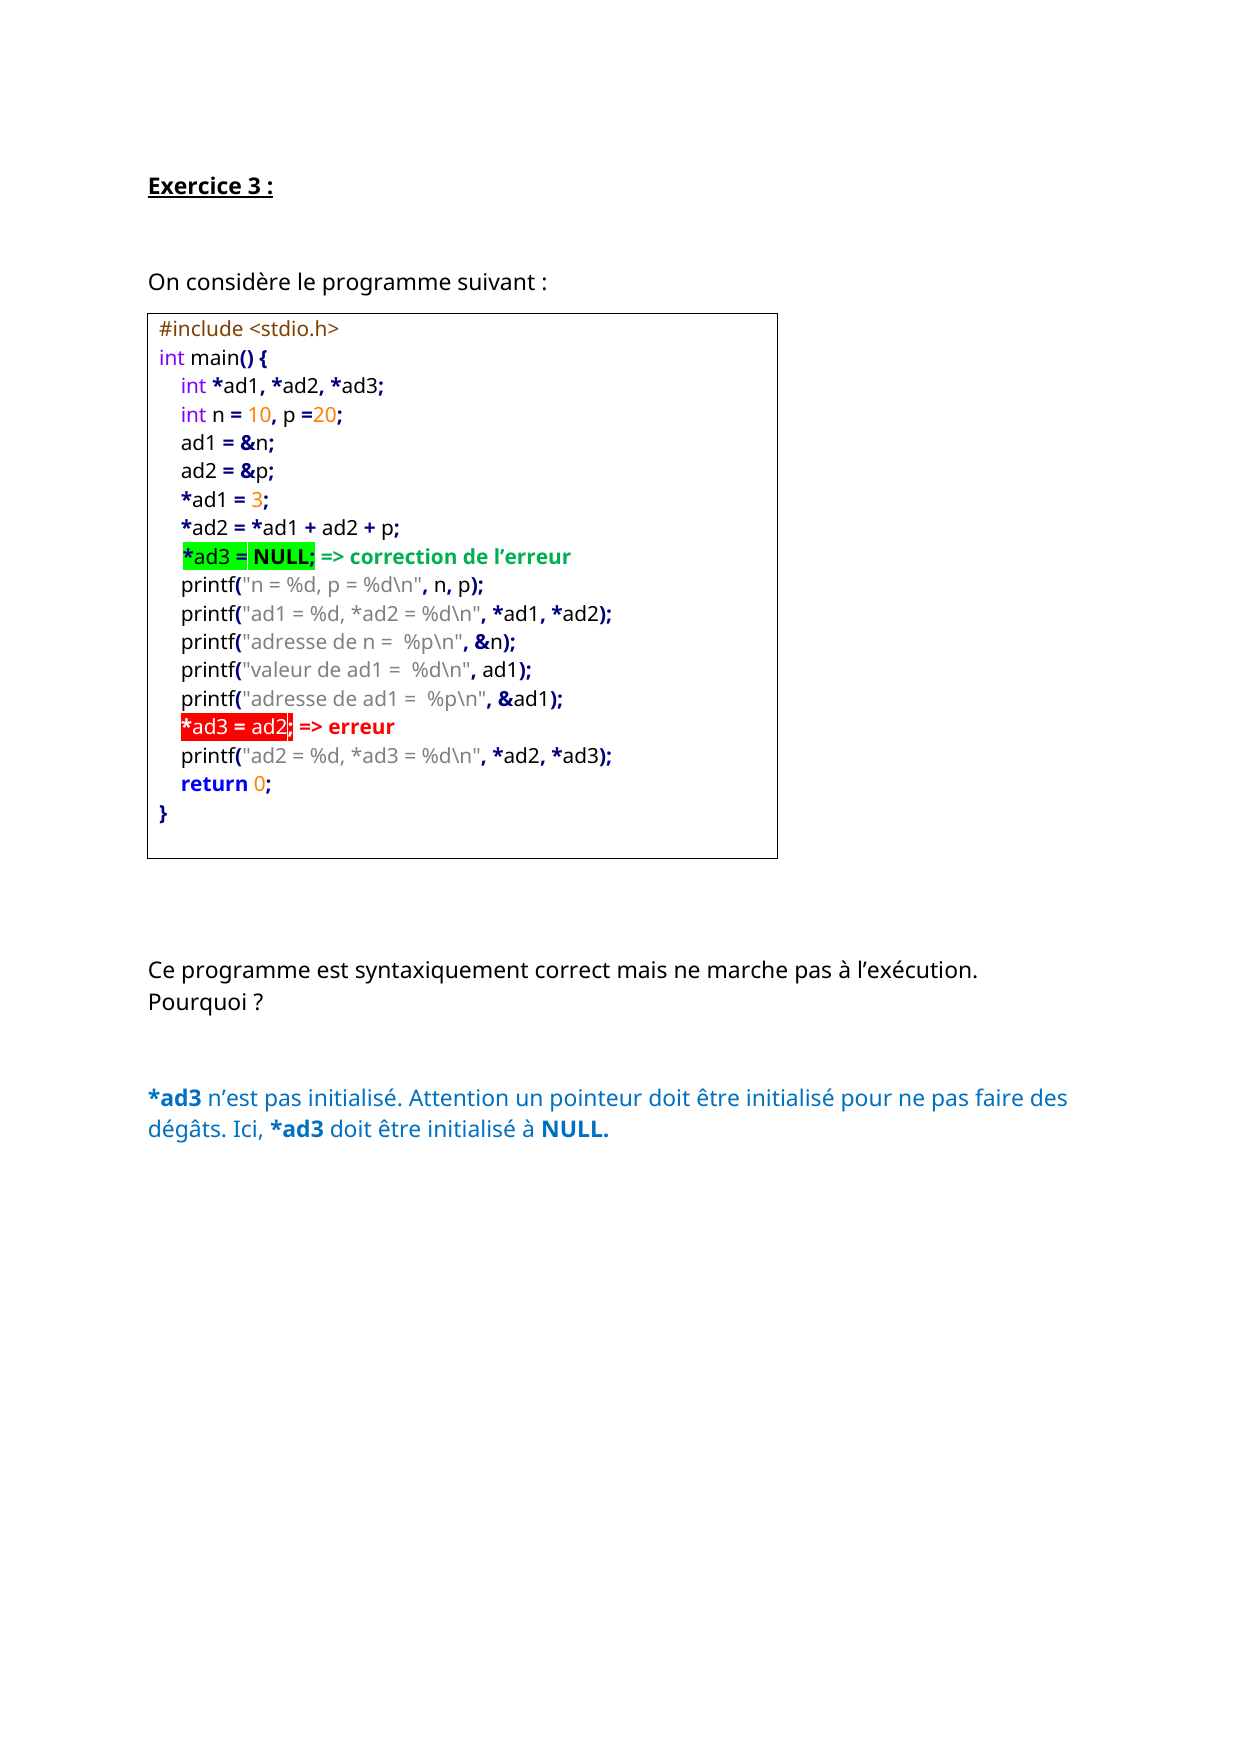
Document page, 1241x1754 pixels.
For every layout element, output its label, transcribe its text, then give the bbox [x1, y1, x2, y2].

text On considère le programme suivant : [148, 265, 1093, 297]
text *ad3 n’est pas initialisé. Attention un pointeur doit être initialisé pour ne pas faire des dégâts. Ici, *ad3 doit être initialisé à NULL. [148, 1081, 1093, 1144]
table_header #include <stdio.h> int main() { int *ad1, *ad2, *ad3; int n = 10, p =20; ad1 = &n; ad2 = &p; *ad1 = 3; *ad2 = *ad1 + ad2 + p; *ad3 = NULL; => correction de l’erreur printf("n = %d, p = %d\n", n, p); printf("ad1 = %d, *ad2 = %d\n", *ad1, *ad2); printf("adresse de n = %p\n", &n); printf("valeur de ad1 = %d\n", ad1); printf("adresse de ad1 = %p\n", &ad1); *ad3 = ad2; => erreur printf("ad2 = %d, *ad3 = %d\n", *ad2, *ad3); return 0; } [148, 314, 777, 857]
text Ce programme est syntaxiquement correct mais ne marche pas à l’exécution. Pourquoi ? [148, 954, 1093, 1017]
text Exercice 3 : [148, 169, 1093, 201]
